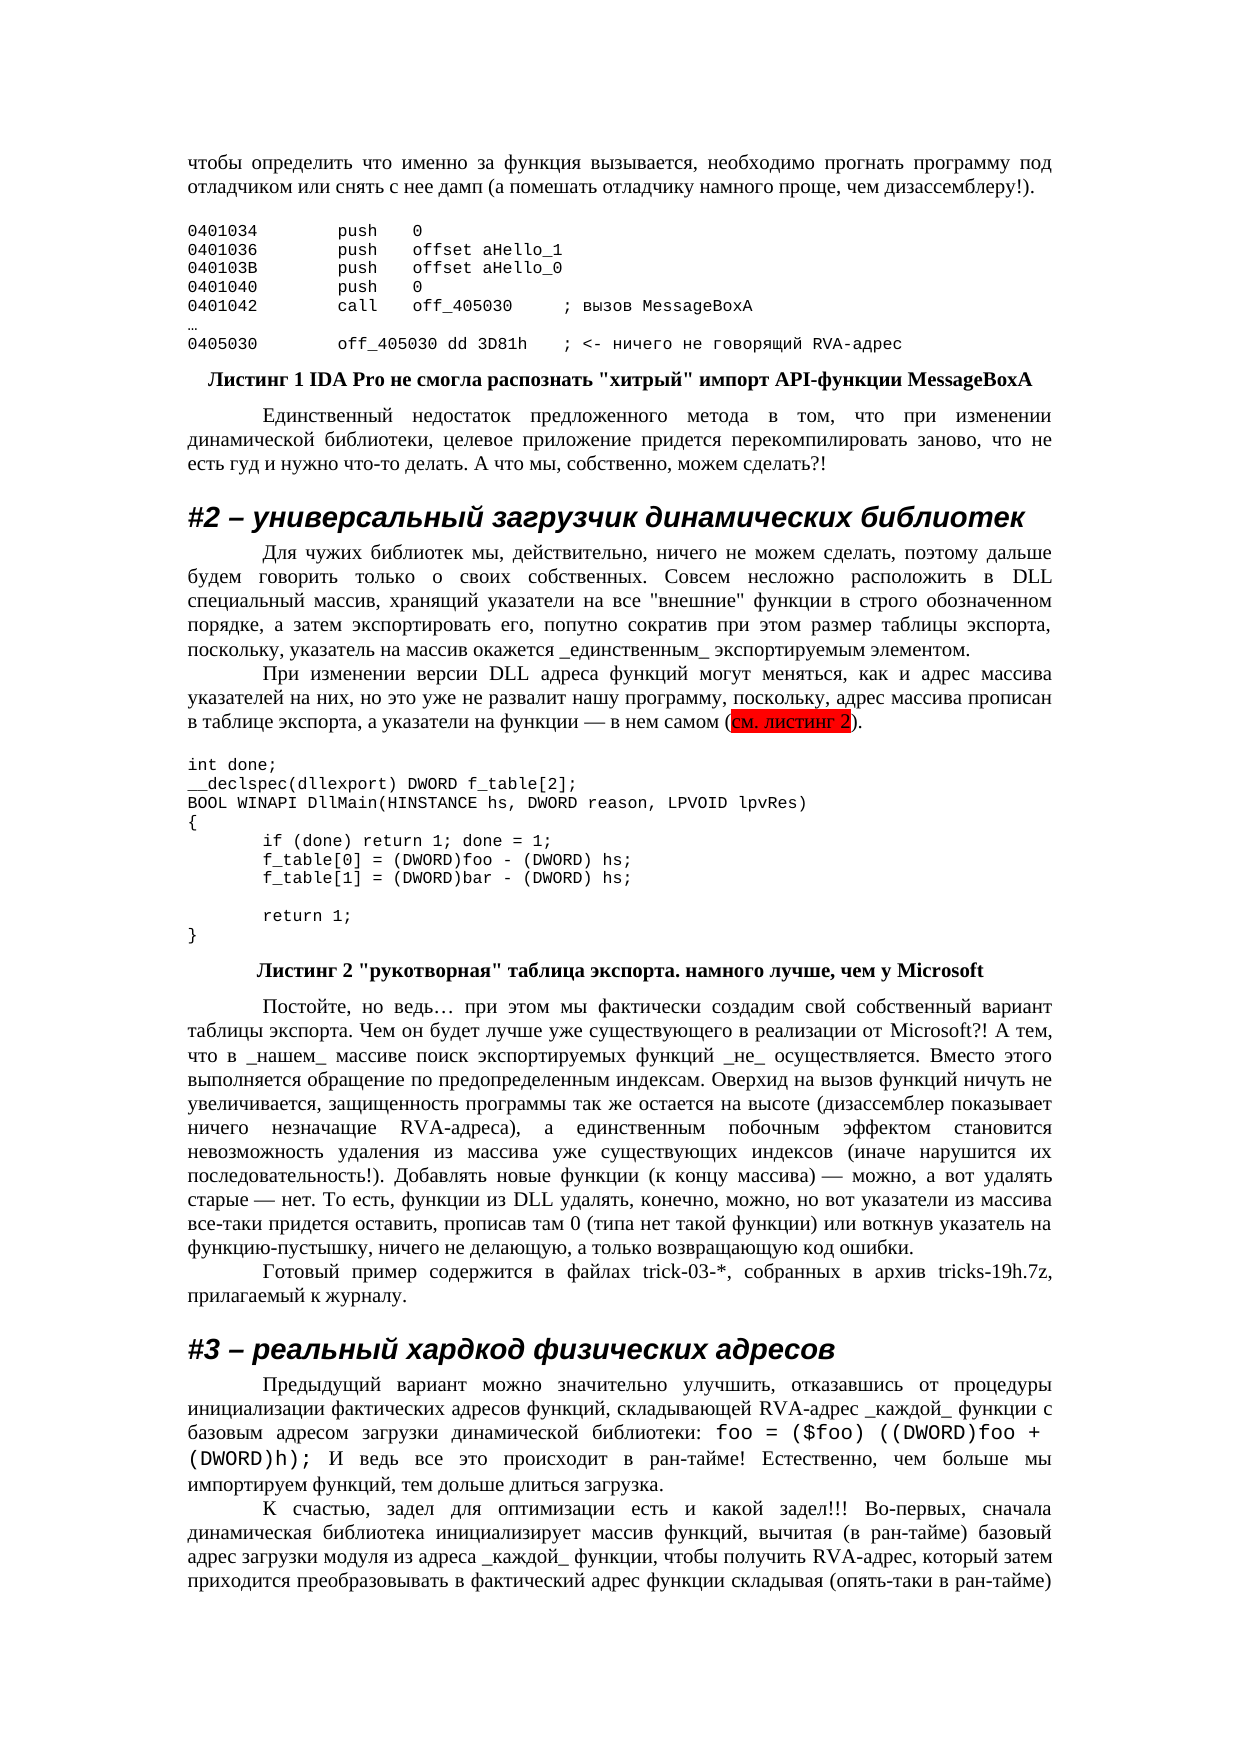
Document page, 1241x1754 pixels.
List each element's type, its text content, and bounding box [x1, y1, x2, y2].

text Листинг 1 IDA Pro не смогла распознать "хитрый" импорт API-функции MessageBoxA [187, 367, 1053, 391]
subtitle #2 – универсальный загрузчик динамических библиотек [187, 500, 1053, 534]
text 0405030 off_405030 dd 3D81h ; <- ничего не говорящий RVA-адрес [187, 335, 1053, 354]
text Постойте, но ведь… при этом мы фактически создадим свой собственный вариант таблицы экспорта. Чем он будет лучше уже существующего в реализации от Microsoft?! А тем, что в _нашем_ массиве поиск экспортируемых функций _не_ осуществляется. Вместо этого выполняется обращение по предопределенным индексам. Оверхид на вызов функций ничуть не увеличивается, защищенность программы так же остается на высоте (дизассемблер показывает ничего незначащие RVA-адреса), а единственным побочным эффектом становится невозможность удаления из массива уже существующих индексов (иначе нарушится их последовательность!). Добавлять новые функции (к концу массива) — можно, а вот удалять старые — нет. То есть, функции из DLL удалять, конечно, можно, но вот указатели из массива все-таки придется оставить, прописав там 0 (типа нет такой функции) или воткнув указатель на функцию-пустышку, ничего не делающую, а только возвращающую код ошибки. [187, 994, 1053, 1259]
text Предыдущий вариант можно значительно улучшить, отказавшись от процедуры инициализации фактических адресов функций, складывающей RVA-адрес _каждой_ функции с базовым адресом загрузки динамической библиотеки: foo = ($foo) ((DWORD)foo + (DWORD)h); И ведь все это происходит в ран-тайме! Естественно, чем больше мы импортируем функций, тем дольше длиться загрузка. [187, 1372, 1053, 1496]
text 0401036 push offset aHello_1 [187, 241, 1053, 260]
text f_table[0] = (DWORD)foo - (DWORD) hs; [187, 851, 1053, 870]
text } [187, 926, 1053, 945]
text Готовый пример содержится в файлах trick-03-*, собранных в архив tricks-19h.7z, прилагаемый к журналу. [187, 1259, 1053, 1307]
text При изменении версии DLL адреса функций могут меняться, как и адрес массива указателей на них, но это уже не развалит нашу программу, поскольку, адрес массива прописан в таблице экспорта, а указатели на функции — в нем самом (см. листинг 2). [187, 661, 1053, 733]
text 040103B push offset aHello_0 [187, 260, 1053, 279]
text { [187, 813, 1053, 832]
text Единственный недостаток предложенного метода в том, что при изменении динамической библиотеки, целевое приложение придется перекомпилировать заново, что не есть гуд и нужно что-то делать. А что мы, собственно, можем сделать?! [187, 403, 1053, 475]
text … [187, 316, 1053, 335]
text return 1; [187, 908, 1053, 926]
subtitle #3 – реальный хардкод физических адресов [187, 1332, 1053, 1366]
text if (done) return 1; done = 1; [187, 832, 1053, 851]
text чтобы определить что именно за функция вызывается, необходимо прогнать программу под отладчиком или снять с нее дамп (а помешать отладчику намного проще, чем дизассемблеру!). [187, 150, 1053, 198]
text __declspec(dllexport) DWORD f_table[2]; [187, 776, 1053, 794]
text Для чужих библиотек мы, действительно, ничего не можем сделать, поэтому дальше будем говорить только о своих собственных. Совсем несложно расположить в DLL специальный массив, хранящий указатели на все "внешние" функции в строго обозначенном порядке, а затем экспортировать его, попутно сократив при этом размер таблицы экспорта, поскольку, указатель на массив окажется _единственным_ экспортируемым элементом. [187, 540, 1053, 661]
text int done; [187, 757, 1053, 776]
text BOOL WINAPI DllMain(HINSTANCE hs, DWORD reason, LPVOID lpvRes) [187, 794, 1053, 813]
text К счастью, задел для оптимизации есть и какой задел!!! Во-первых, сначала динамическая библиотека инициализирует массив функций, вычитая (в ран-тайме) базовый адрес загрузки модуля из адреса _каждой_ функции, чтобы получить RVA-адрес, который затем приходится преобразовывать в фактический адрес функции складывая (опять-таки в ран-тайме) [187, 1496, 1053, 1592]
text 0401042 call off_405030 ; вызов MessageBoxA [187, 298, 1053, 316]
text 0401034 push 0 [187, 222, 1053, 241]
text Листинг 2 "рукотворная" таблица экспорта. намного лучше, чем у Microsoft [187, 958, 1053, 982]
text f_table[1] = (DWORD)bar - (DWORD) hs; [187, 870, 1053, 889]
text 0401040 push 0 [187, 279, 1053, 298]
